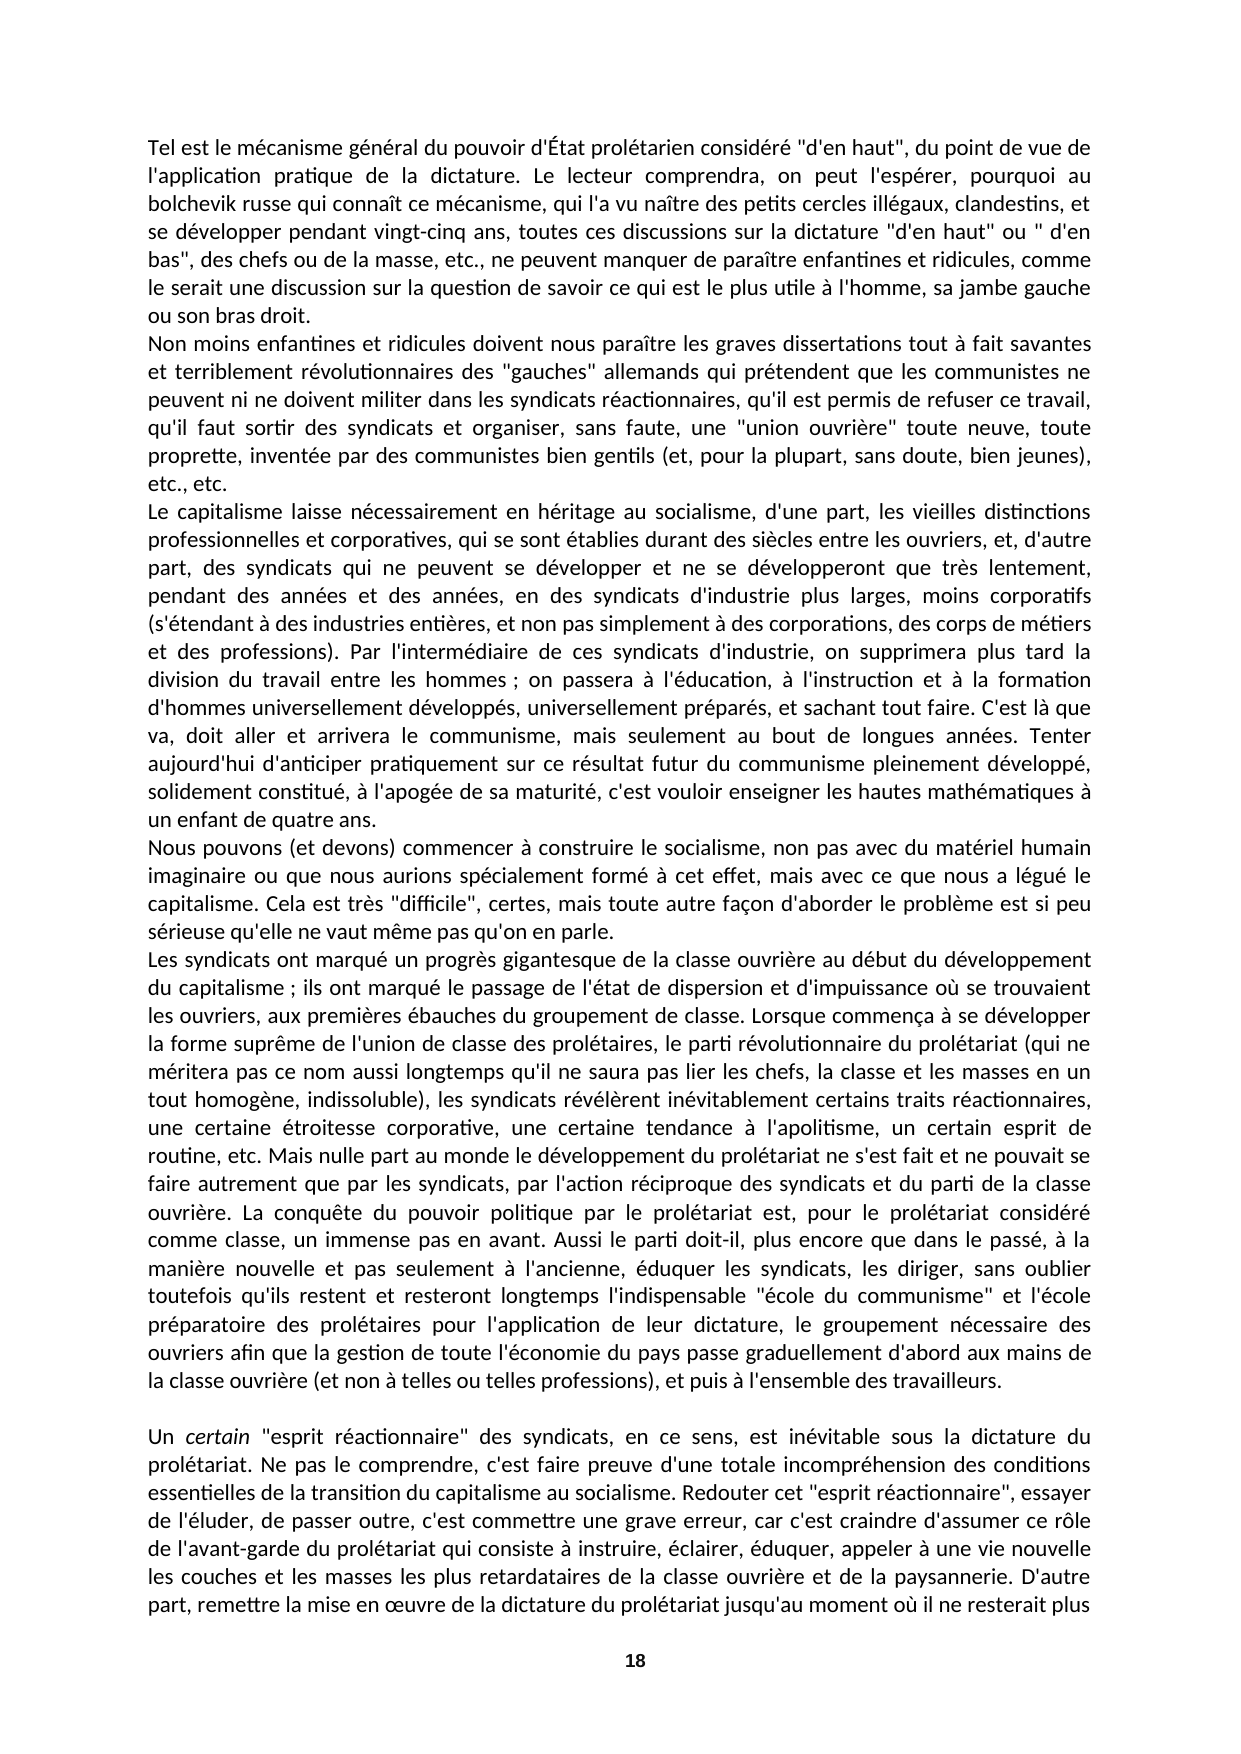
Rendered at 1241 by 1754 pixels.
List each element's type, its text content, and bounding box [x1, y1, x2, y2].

text Les syndicats ont marqué un progrès gigantesque de la classe ouvrière au début du développement du capitalisme ; ils ont marqué le passage de l'état de dispersion et d'impuissance où se trouvaient les ouvriers, aux premières ébauches du groupement de classe. Lorsque commença à se développer la forme suprême de l'union de classe des prolétaires, le parti révolutionnaire du prolétariat (qui ne méritera pas ce nom aussi longtemps qu'il ne saura pas lier les chefs, la classe et les masses en un tout homogène, indissoluble), les syndicats révélèrent inévitablement certains traits réactionnaires, une certaine étroitesse corporative, une certaine tendance à l'apolitisme, un certain esprit de routine, etc. Mais nulle part au monde le développement du prolétariat ne s'est fait et ne pouvait se faire autrement que par les syndicats, par l'action réciproque des syndicats et du parti de la classe ouvrière. La conquête du pouvoir politique par le prolétariat est, pour le prolétariat considéré comme classe, un immense pas en avant. Aussi le parti doit-il, plus encore que dans le passé, à la manière nouvelle et pas seulement à l'ancienne, éduquer les syndicats, les diriger, sans oublier toutefois qu'ils restent et resteront longtemps l'indispensable "école du communisme" et l'école préparatoire des prolétaires pour l'application de leur dictature, le groupement nécessaire des ouvriers afin que la gestion de toute l'économie du pays passe graduellement d'abord aux mains de la classe ouvrière (et non à telles ou telles professions), et puis à l'ensemble des travailleurs. [148, 945, 1093, 1394]
text Le capitalisme laisse nécessairement en héritage au socialisme, d'une part, les vieilles distinctions professionnelles et corporatives, qui se sont établies durant des siècles entre les ouvriers, et, d'autre part, des syndicats qui ne peuvent se développer et ne se développeront que très lentement, pendant des années et des années, en des syndicats d'industrie plus larges, moins corporatifs (s'étendant à des industries entières, et non pas simplement à des corporations, des corps de métiers et des professions). Par l'intermédiaire de ces syndicats d'industrie, on supprimera plus tard la division du travail entre les hommes ; on passera à l'éducation, à l'instruction et à la formation d'hommes universellement développés, universellement préparés, et sachant tout faire. C'est là que va, doit aller et arrivera le communisme, mais seulement au bout de longues années. Tenter aujourd'hui d'anticiper pratiquement sur ce résultat futur du communisme pleinement développé, solidement constitué, à l'apogée de sa maturité, c'est vouloir enseigner les hautes mathématiques à un enfant de quatre ans. [148, 497, 1093, 833]
text Non moins enfantines et ridicules doivent nous paraître les graves dissertations tout à fait savantes et terriblement révolutionnaires des "gauches" allemands qui prétendent que les communistes ne peuvent ni ne doivent militer dans les syndicats réactionnaires, qu'il est permis de refuser ce travail, qu'il faut sortir des syndicats et organiser, sans faute, une "union ouvrière" toute neuve, toute proprette, inventée par des communistes bien gentils (et, pour la plupart, sans doute, bien jeunes), etc., etc. [148, 329, 1093, 497]
text Nous pouvons (et devons) commencer à construire le socialisme, non pas avec du matériel humain imaginaire ou que nous aurions spécialement formé à cet effet, mais avec ce que nous a légué le capitalisme. Cela est très "difficile", certes, mais toute autre façon d'aborder le problème est si peu sérieuse qu'elle ne vaut même pas qu'on en parle. [148, 833, 1093, 945]
text Un certain "esprit réactionnaire" des syndicats, en ce sens, est inévitable sous la dictature du prolétariat. Ne pas le comprendre, c'est faire preuve d'une totale incompréhension des conditions essentielles de la transition du capitalisme au socialisme. Redouter cet "esprit réactionnaire", essayer de l'éluder, de passer outre, c'est commettre une grave erreur, car c'est craindre d'assumer ce rôle de l'avant-garde du prolétariat qui consiste à instruire, éclairer, éduquer, appeler à une vie nouvelle les couches et les masses les plus retardataires de la classe ouvrière et de la paysannerie. D'autre part, remettre la mise en œuvre de la dictature du prolétariat jusqu'au moment où il ne resterait plus [148, 1422, 1093, 1618]
text Tel est le mécanisme général du pouvoir d'État prolétarien considéré "d'en haut", du point de vue de l'application pratique de la dictature. Le lecteur comprendra, on peut l'espérer, pourquoi au bolchevik russe qui connaît ce mécanisme, qui l'a vu naître des petits cercles illégaux, clandestins, et se développer pendant vingt-cinq ans, toutes ces discussions sur la dictature "d'en haut" ou " d'en bas", des chefs ou de la masse, etc., ne peuvent manquer de paraître enfantines et ridicules, comme le serait une discussion sur la question de savoir ce qui est le plus utile à l'homme, sa jambe gauche ou son bras droit. [148, 133, 1093, 329]
